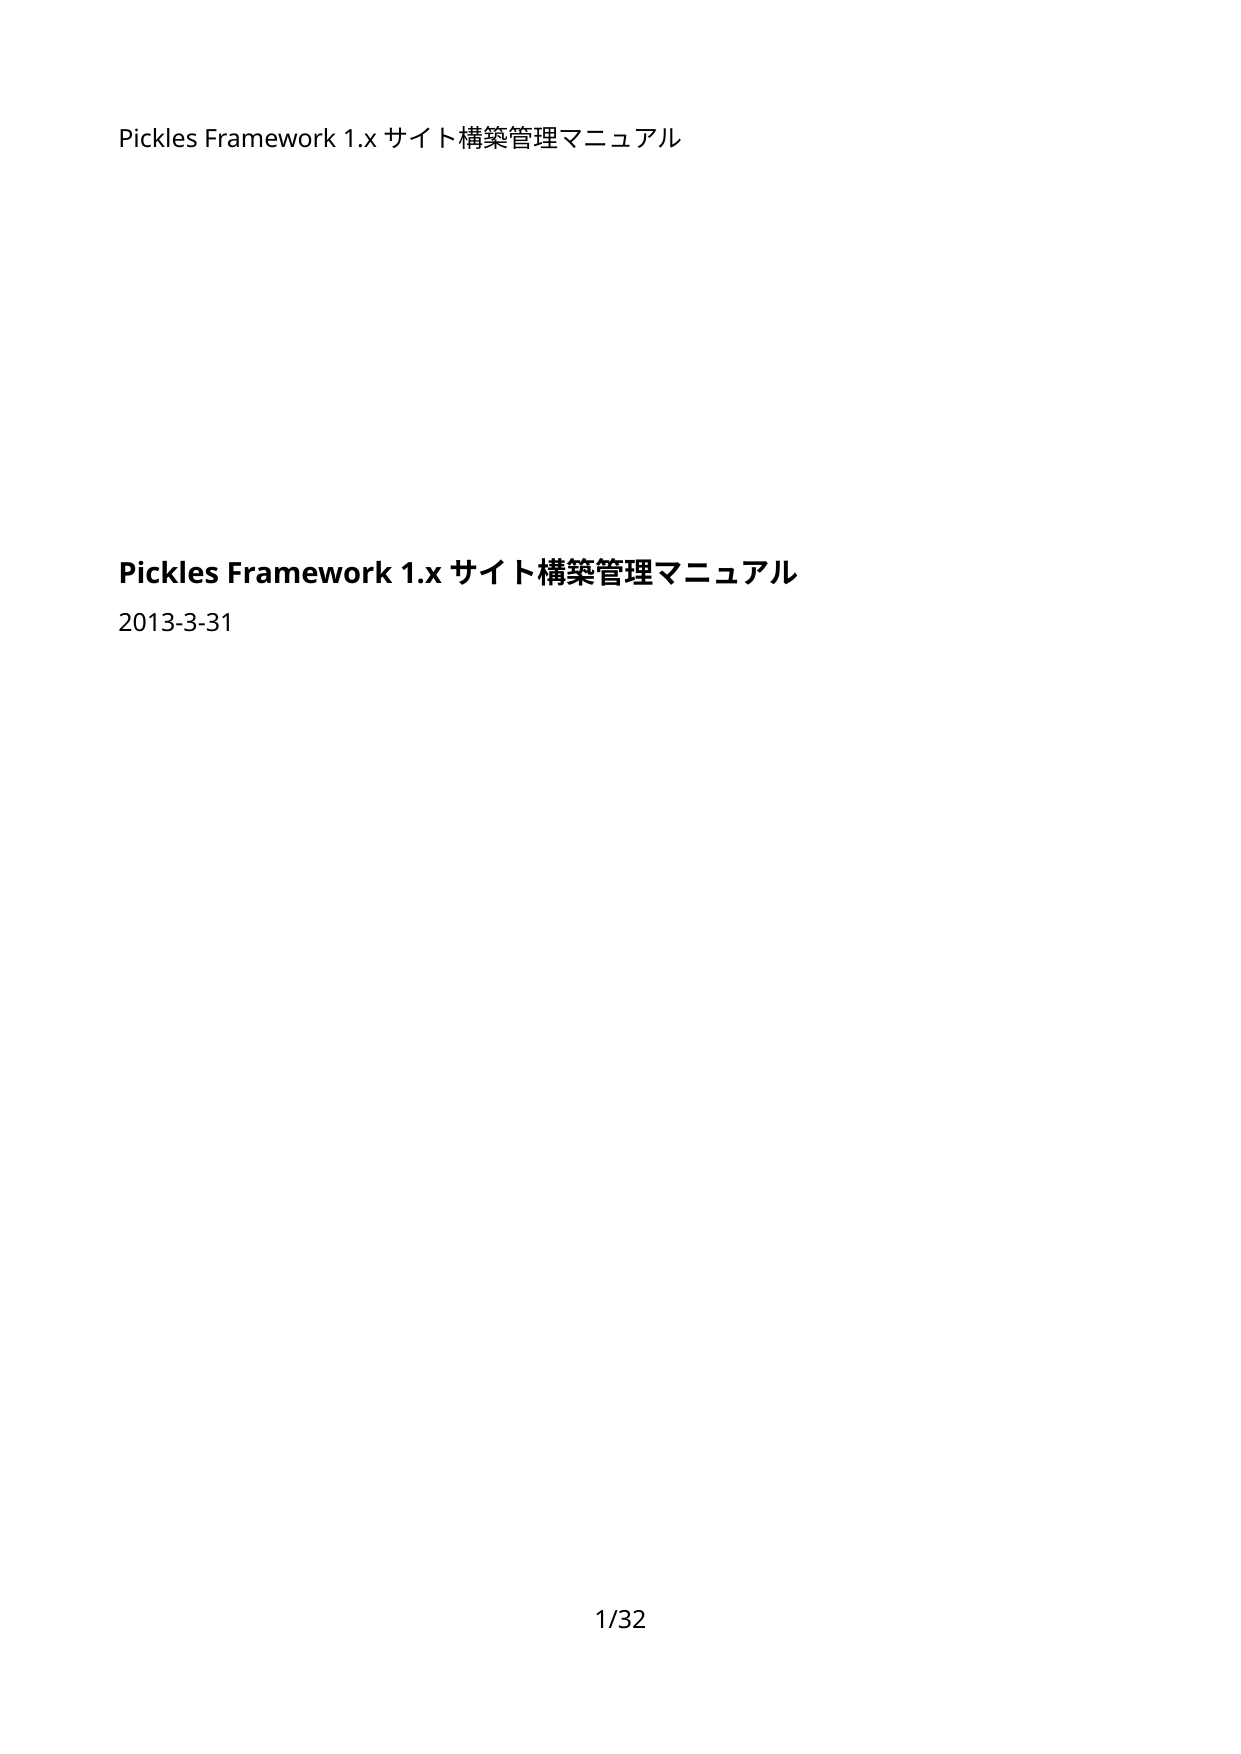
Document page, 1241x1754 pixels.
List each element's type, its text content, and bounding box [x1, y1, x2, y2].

subtitle Pickles Framework 1.x サイト構築管理マニュアル [118, 549, 1122, 592]
text 2013-3-31 [118, 604, 1122, 638]
